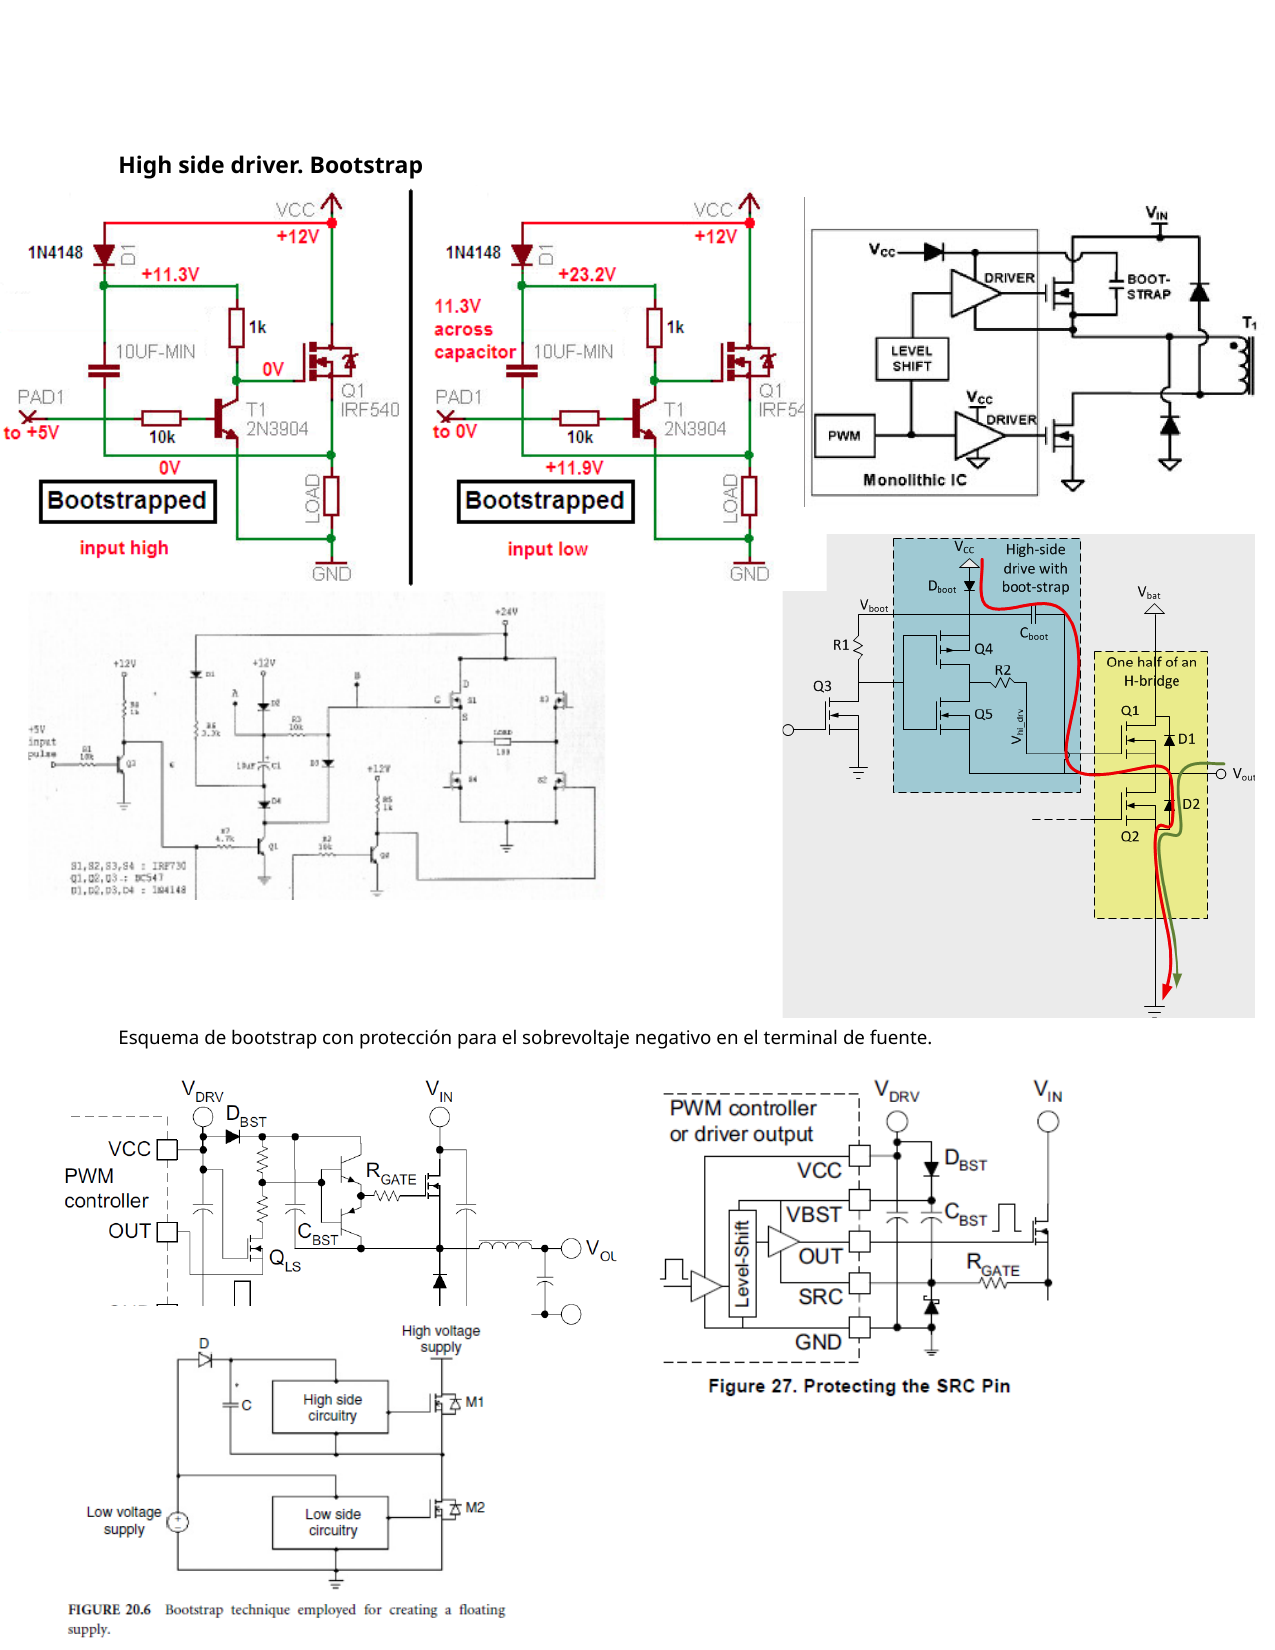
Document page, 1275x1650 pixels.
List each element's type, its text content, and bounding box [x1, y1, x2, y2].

text High side driver. Bootstrap [118, 149, 1157, 181]
text Esquema de bootstrap con protección para el sobrevoltaje negativo en el terminal de fuente. [118, 1024, 1157, 1050]
picture [58, 1075, 1089, 1650]
picture [0, 185, 1265, 1018]
